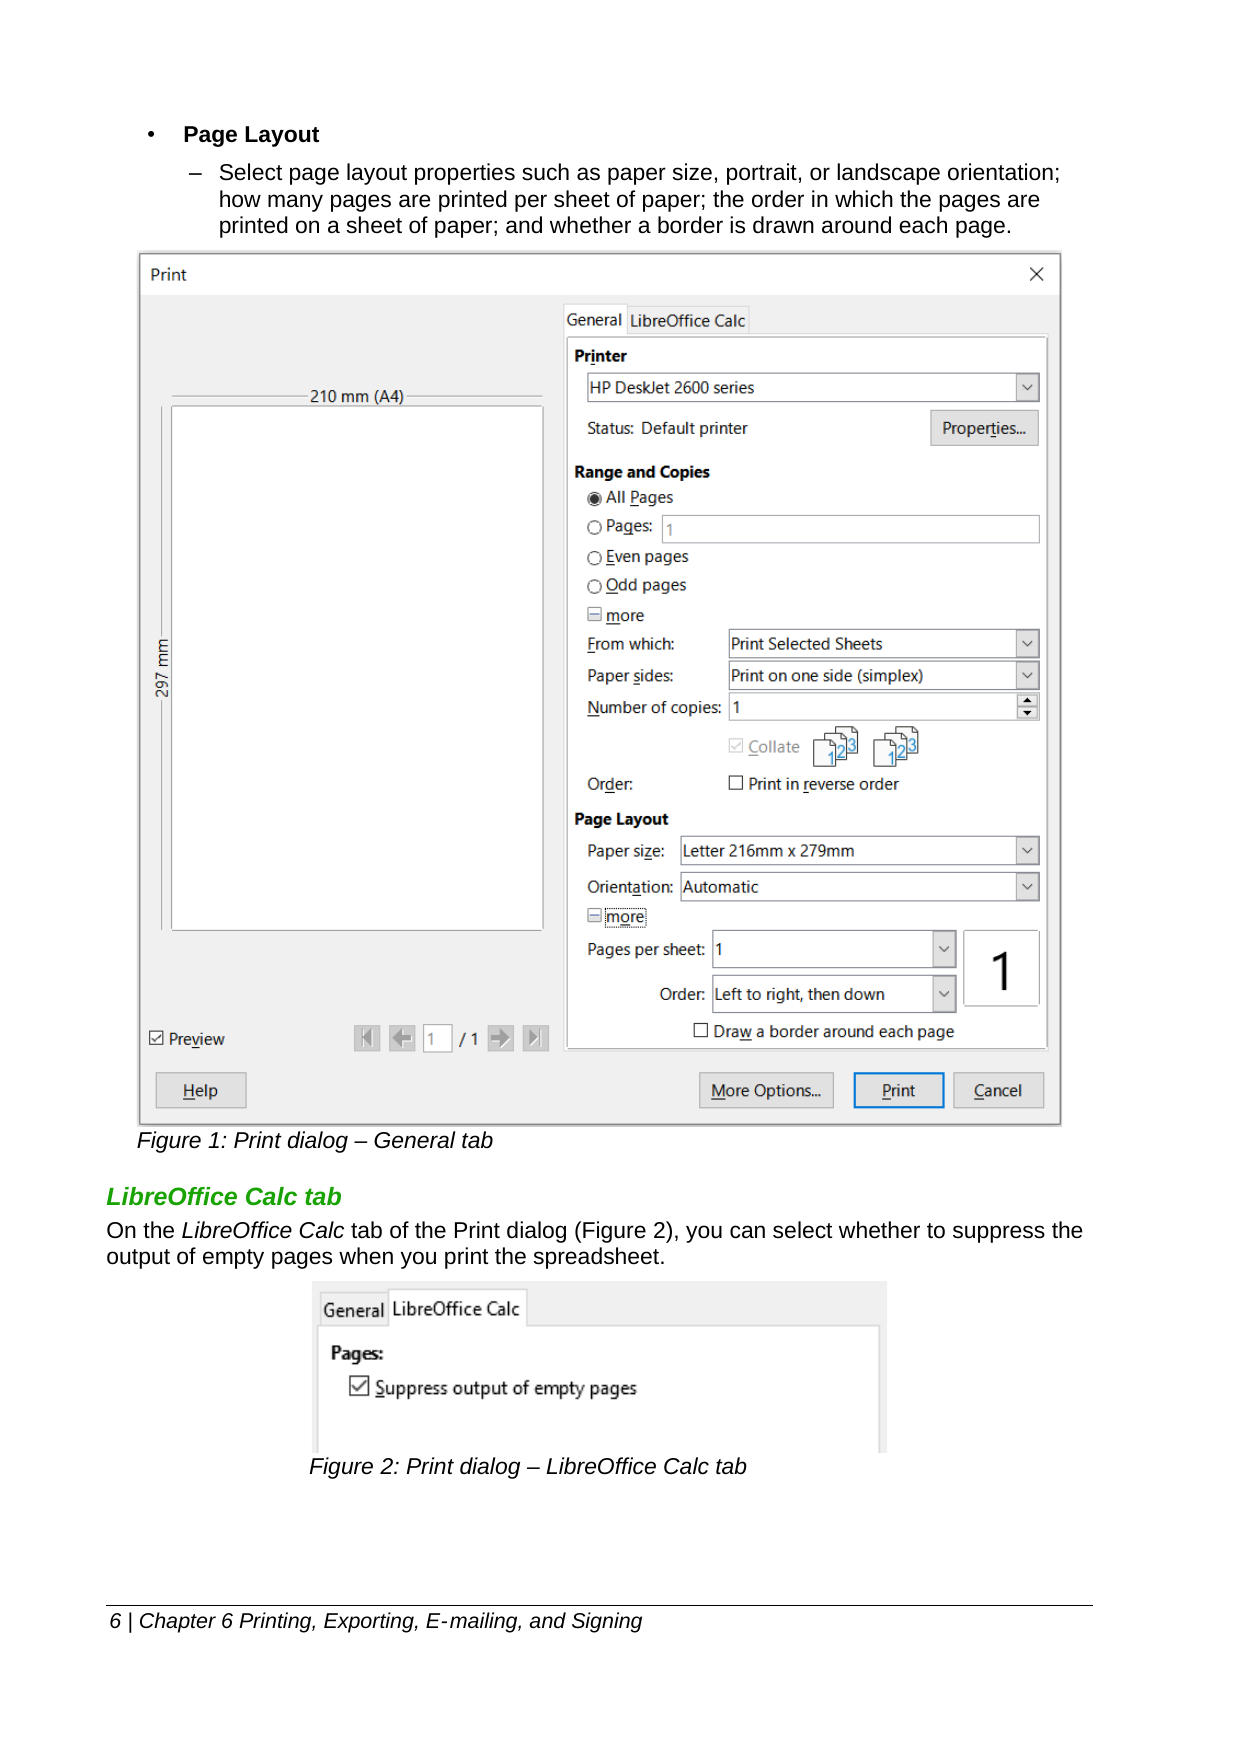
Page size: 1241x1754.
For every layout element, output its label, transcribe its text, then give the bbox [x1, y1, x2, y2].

list Page Layout [144, 118, 1093, 150]
text Figure 1: Print dialog – General tab [137, 1127, 1062, 1153]
picture [136, 250, 1063, 1127]
picture [311, 1281, 888, 1453]
text On the LibreOffice Calc tab of the Print dialog (Figure 2), you can select whether to suppress the output of empty pages when you print the spreadsheet. [106, 1217, 1093, 1269]
subtitle LibreOffice Calc tab [106, 1182, 1093, 1211]
list Select page layout properties such as paper size, portrait, or landscape orientation; how many pages are printed per sheet of paper; the order in which the pages are printed on a sheet of paper; and whether a border is drawn around each page. [189, 159, 1093, 238]
text Figure 2: Print dialog – LibreOffice Calc tab [309, 1282, 890, 1479]
